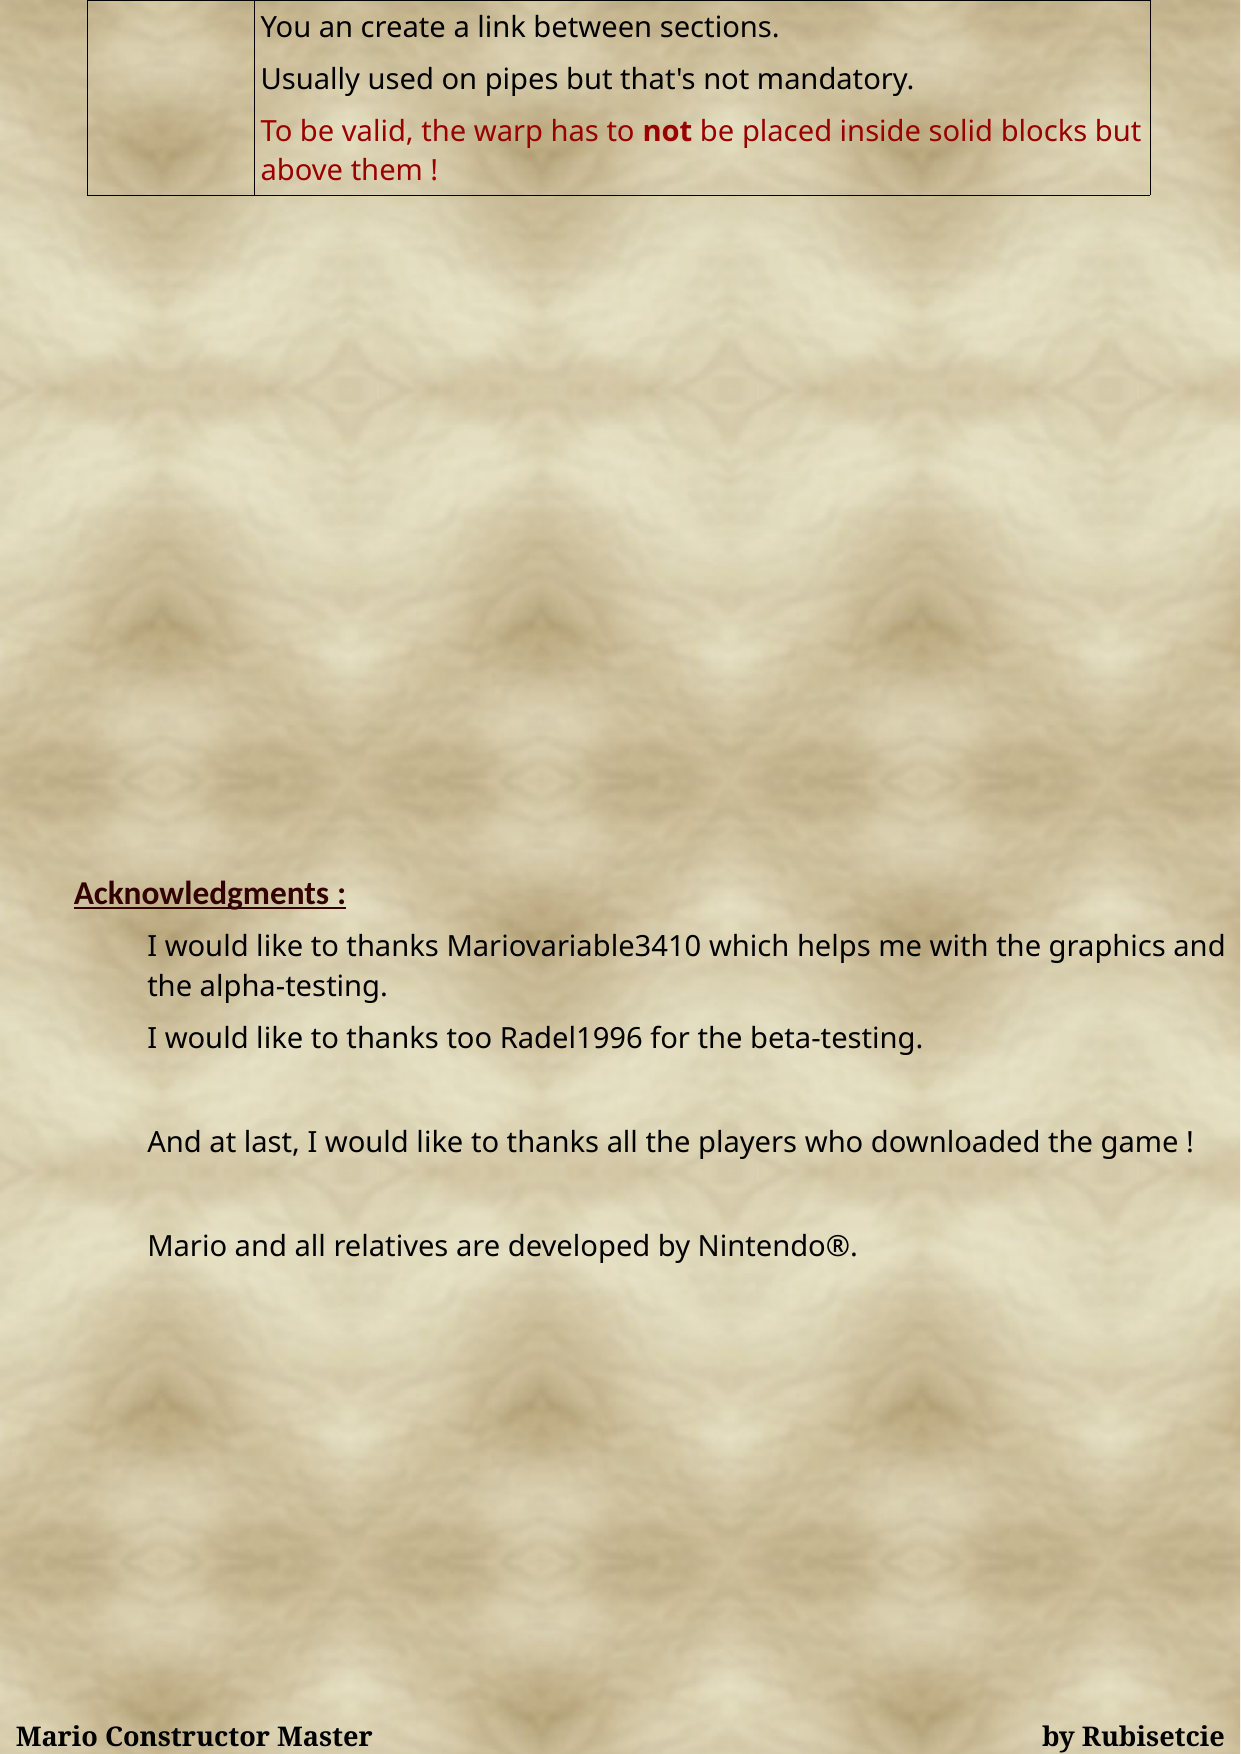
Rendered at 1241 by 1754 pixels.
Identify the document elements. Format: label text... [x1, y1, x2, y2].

text And at last, I would like to thanks all the players who downloaded the game ! [0, 1122, 1240, 1161]
text I would like to thanks too Radel1996 for the beta-testing. [0, 1017, 1240, 1057]
text I would like to thanks Mariovariable3410 which helps me with the graphics and [0, 926, 1240, 965]
table_cell You an create a link between sections. Usually used on pipes but that's not mandatory. To be valid, the warp has to not be placed inside solid blocks but above them ! [255, 1, 1150, 195]
picture [0, 0, 1241, 1754]
table_cell [88, 1, 254, 195]
text Acknowledgments : [0, 872, 1240, 913]
text the alpha-testing. [0, 965, 1240, 1005]
text Mario and all relatives are developed by Nintendo®. [0, 1226, 1240, 1265]
